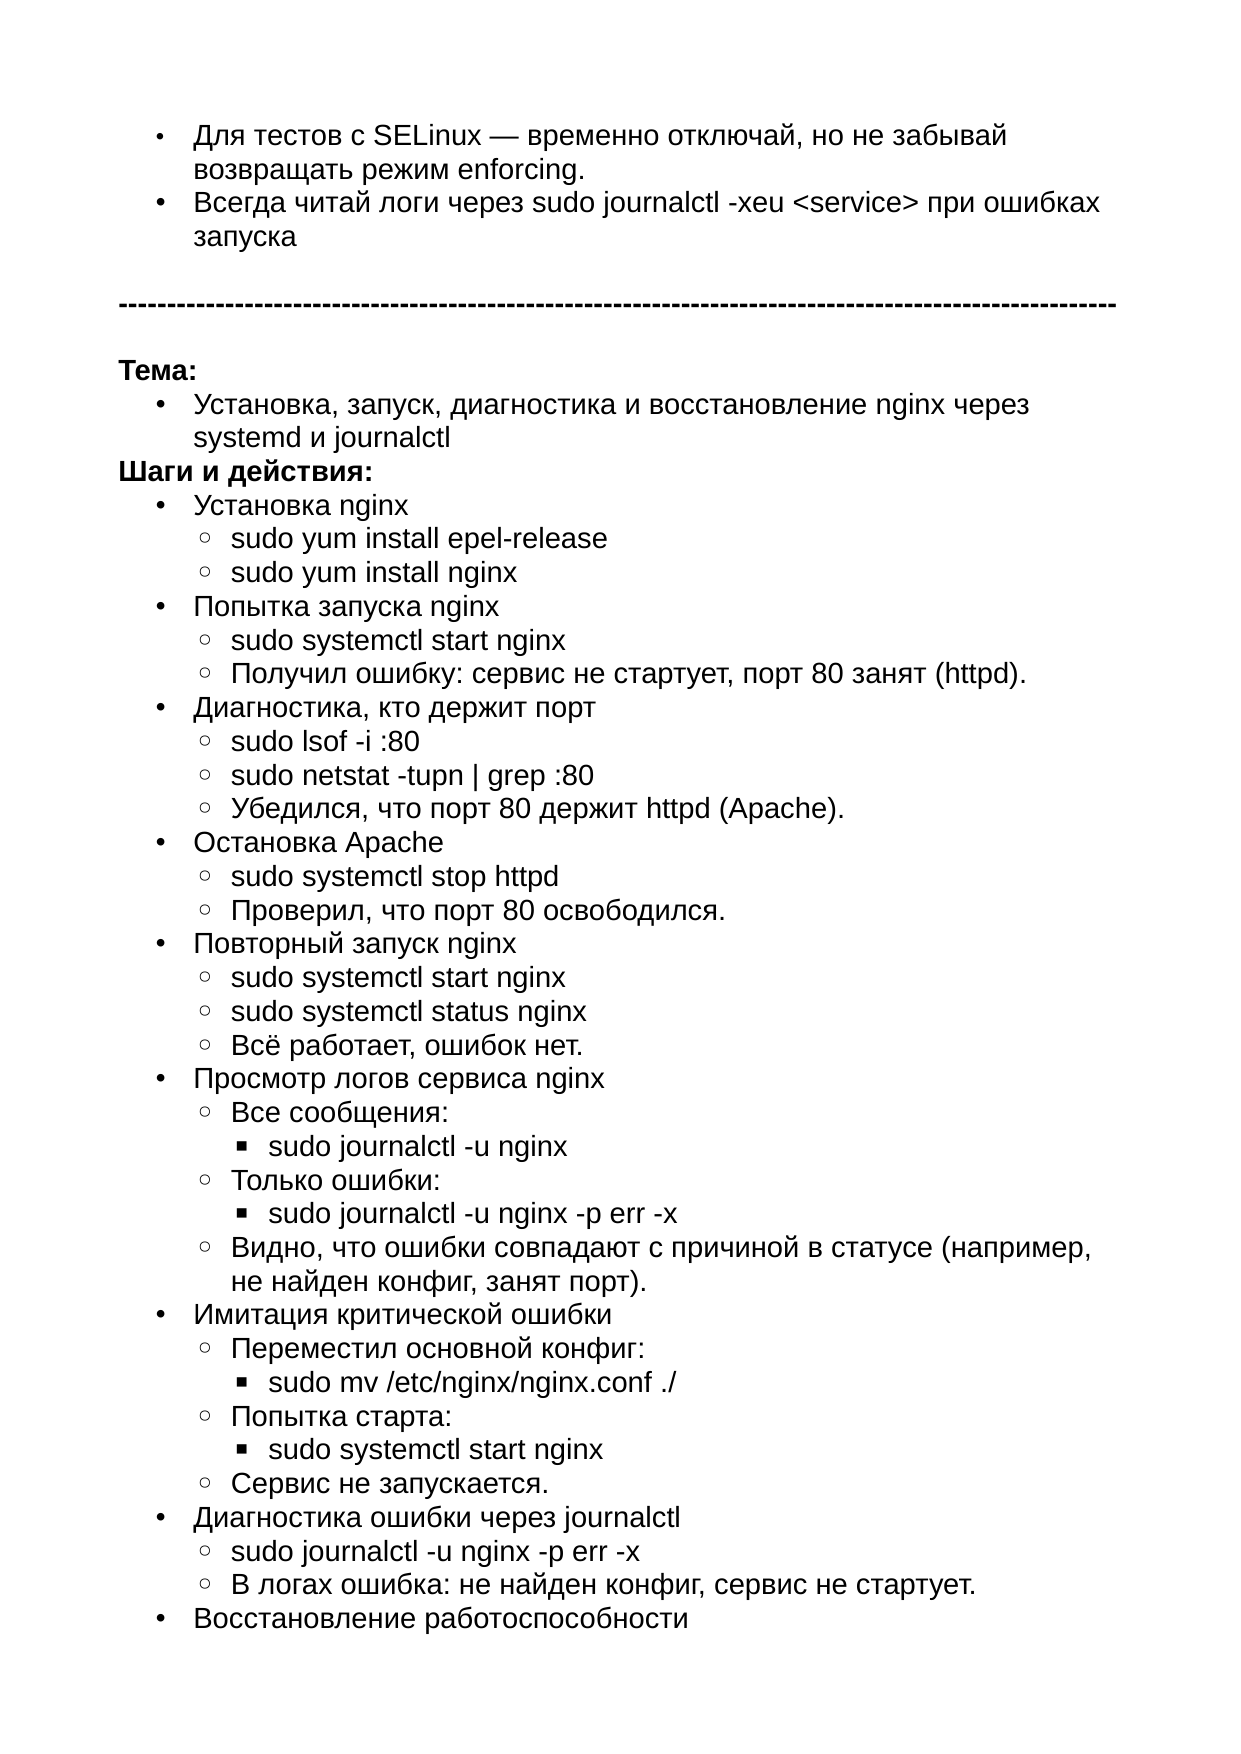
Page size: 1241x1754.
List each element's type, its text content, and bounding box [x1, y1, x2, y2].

list Установка nginx [156, 487, 1122, 521]
list Диагностика ошибки через journalctl [156, 1500, 1122, 1533]
list Для тестов с SELinux — временно отключай, но не забывай возвращать режим enforcing. [156, 118, 1122, 185]
text Шаги и действия: [118, 454, 1122, 487]
list sudo systemctl status nginх [193, 994, 1122, 1027]
list sudo systemctl start nginx [193, 960, 1122, 994]
text Тема: [118, 353, 1122, 387]
list Просмотр логов сервиса nginx [156, 1061, 1122, 1095]
list Попытка запуска nginx [156, 589, 1122, 622]
list sudo journalctl -u nginx [231, 1129, 1122, 1162]
list Всегда читай логи через sudo journalctl -xeu <service> при ошибках запуска [156, 185, 1122, 252]
list sudo netstat -tupn | grep :80 [193, 757, 1122, 791]
list Остановка Apache [156, 825, 1122, 859]
list Получил ошибку: сервис не стартует, порт 80 занят (httpd). [193, 656, 1122, 690]
list Имитация критической ошибки [156, 1297, 1122, 1331]
list Видно, что ошибки совпадают с причиной в статусе (например, не найден конфиг, занят порт). [193, 1230, 1122, 1297]
list Установка, запуск, диагностика и восстановление nginx через systemd и journalctl [156, 387, 1122, 454]
list Попытка старта: [193, 1398, 1122, 1432]
list sudo systemctl start nginx [193, 622, 1122, 656]
list sudo mv /etc/nginx/nginx.conf ./ [231, 1365, 1122, 1398]
list Только ошибки: [193, 1162, 1122, 1196]
list sudo yum install nginx [193, 555, 1122, 589]
list Переместил основной конфиг: [193, 1331, 1122, 1365]
list sudo systemctl stop httpd [193, 859, 1122, 892]
list Всё работает, ошибок нет. [193, 1027, 1122, 1061]
list sudo journalctl -u nginx -p err -x [231, 1196, 1122, 1230]
list Диагностика, кто держит порт [156, 690, 1122, 724]
list Убедился, что порт 80 держит httpd (Apache). [193, 791, 1122, 825]
list sudo systemctl start nginx [231, 1432, 1122, 1466]
list Повторный запуск nginx [156, 926, 1122, 960]
list sudo yum install epel-release [193, 521, 1122, 555]
list Сервис не запускается. [193, 1466, 1122, 1500]
list sudo journalctl -u nginx -p err -x [193, 1533, 1122, 1567]
list Проверил, что порт 80 освободился. [193, 892, 1122, 926]
text ------------------------------------------------------------------------------------------------------- [118, 286, 1122, 319]
list sudo lsof -i :80 [193, 724, 1122, 757]
list Все сообщения: [193, 1095, 1122, 1129]
list В логах ошибка: не найден конфиг, сервис не стартует. [193, 1567, 1122, 1601]
list Восстановление работоспособности [156, 1601, 1122, 1635]
